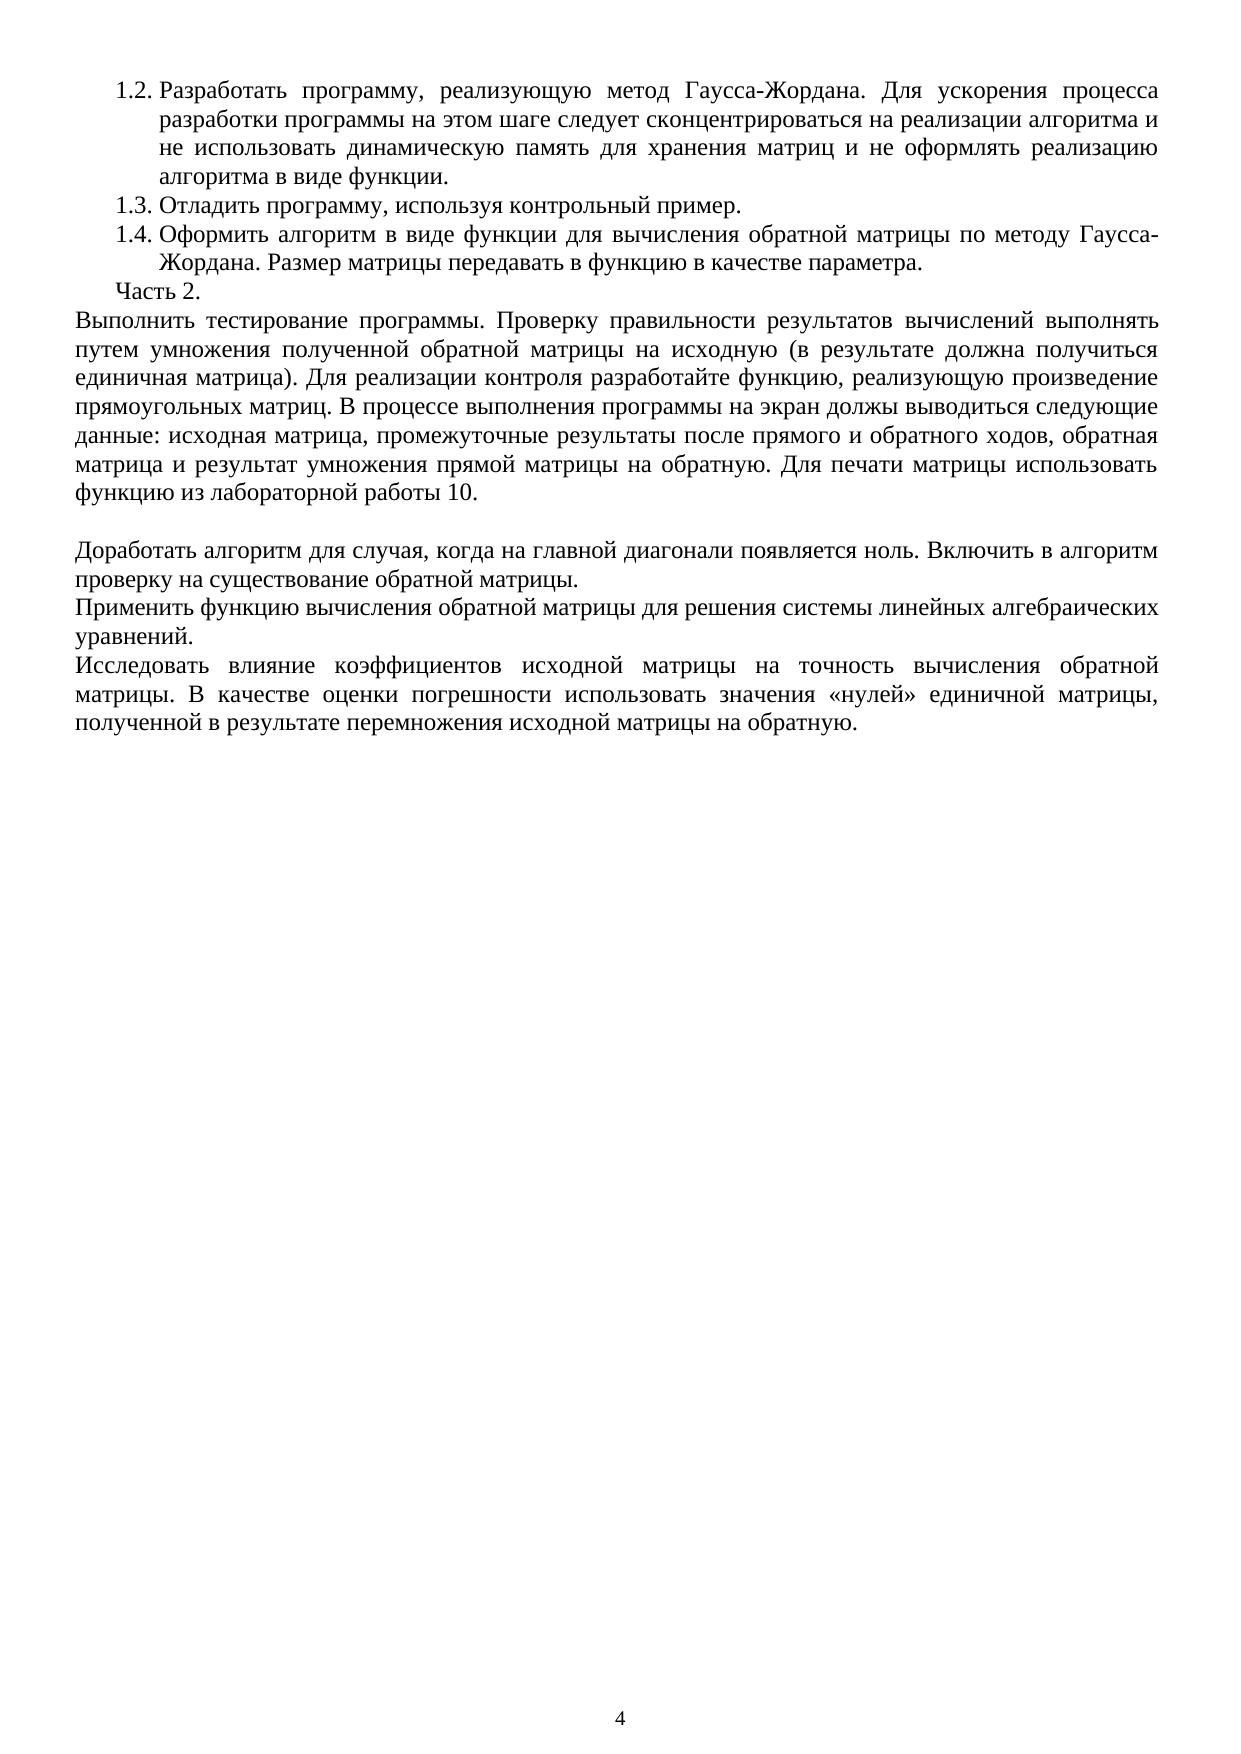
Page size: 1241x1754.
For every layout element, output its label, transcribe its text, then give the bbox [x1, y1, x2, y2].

list Исследовать влияние коэффициентов исходной матрицы на точность вычисления обратной матрицы. В качестве оценки погрешности использовать значения «нулей» единичной матрицы, полученной в результате перемножения исходной матрицы на обратную. [75, 650, 1159, 736]
list Отладить программу, используя контрольный пример. [115, 190, 1159, 219]
list Выполнить тестирование программы. Проверку правильности результатов вычислений выполнять путем умножения полученной обратной матрицы на исходную (в результате должна получиться единичная матрица). Для реализации контроля разработайте функцию, реализующую произведение прямоугольных матриц. В процессе выполнения программы на экран должы выводиться следующие данные: исходная матрица, промежуточные результаты после прямого и обратного ходов, обратная матрица и результат умножения прямой матрицы на обратную. Для печати матрицы использовать функцию из лабораторной работы 10. [75, 305, 1159, 506]
list Разработать программу, реализующую метод Гаусса-Жордана. Для ускорения процесса разработки программы на этом шаге следует сконцентрироваться на реализации алгоритма и не использовать динамическую память для хранения матриц и не оформлять реализацию алгоритма в виде функции. [115, 75, 1159, 190]
list Оформить алгоритм в виде функции для вычисления обратной матрицы по методу Гаусса-Жордана. Размер матрицы передавать в функцию в качестве параметра. [115, 219, 1159, 276]
list Доработать алгоритм для случая, когда на главной диагонали появляется ноль. Включить в алгоритм проверку на существование обратной матрицы. [75, 535, 1159, 592]
text Часть 2. [115, 276, 1159, 305]
list Применить функцию вычисления обратной матрицы для решения системы линейных алгебраических уравнений. [75, 592, 1159, 650]
